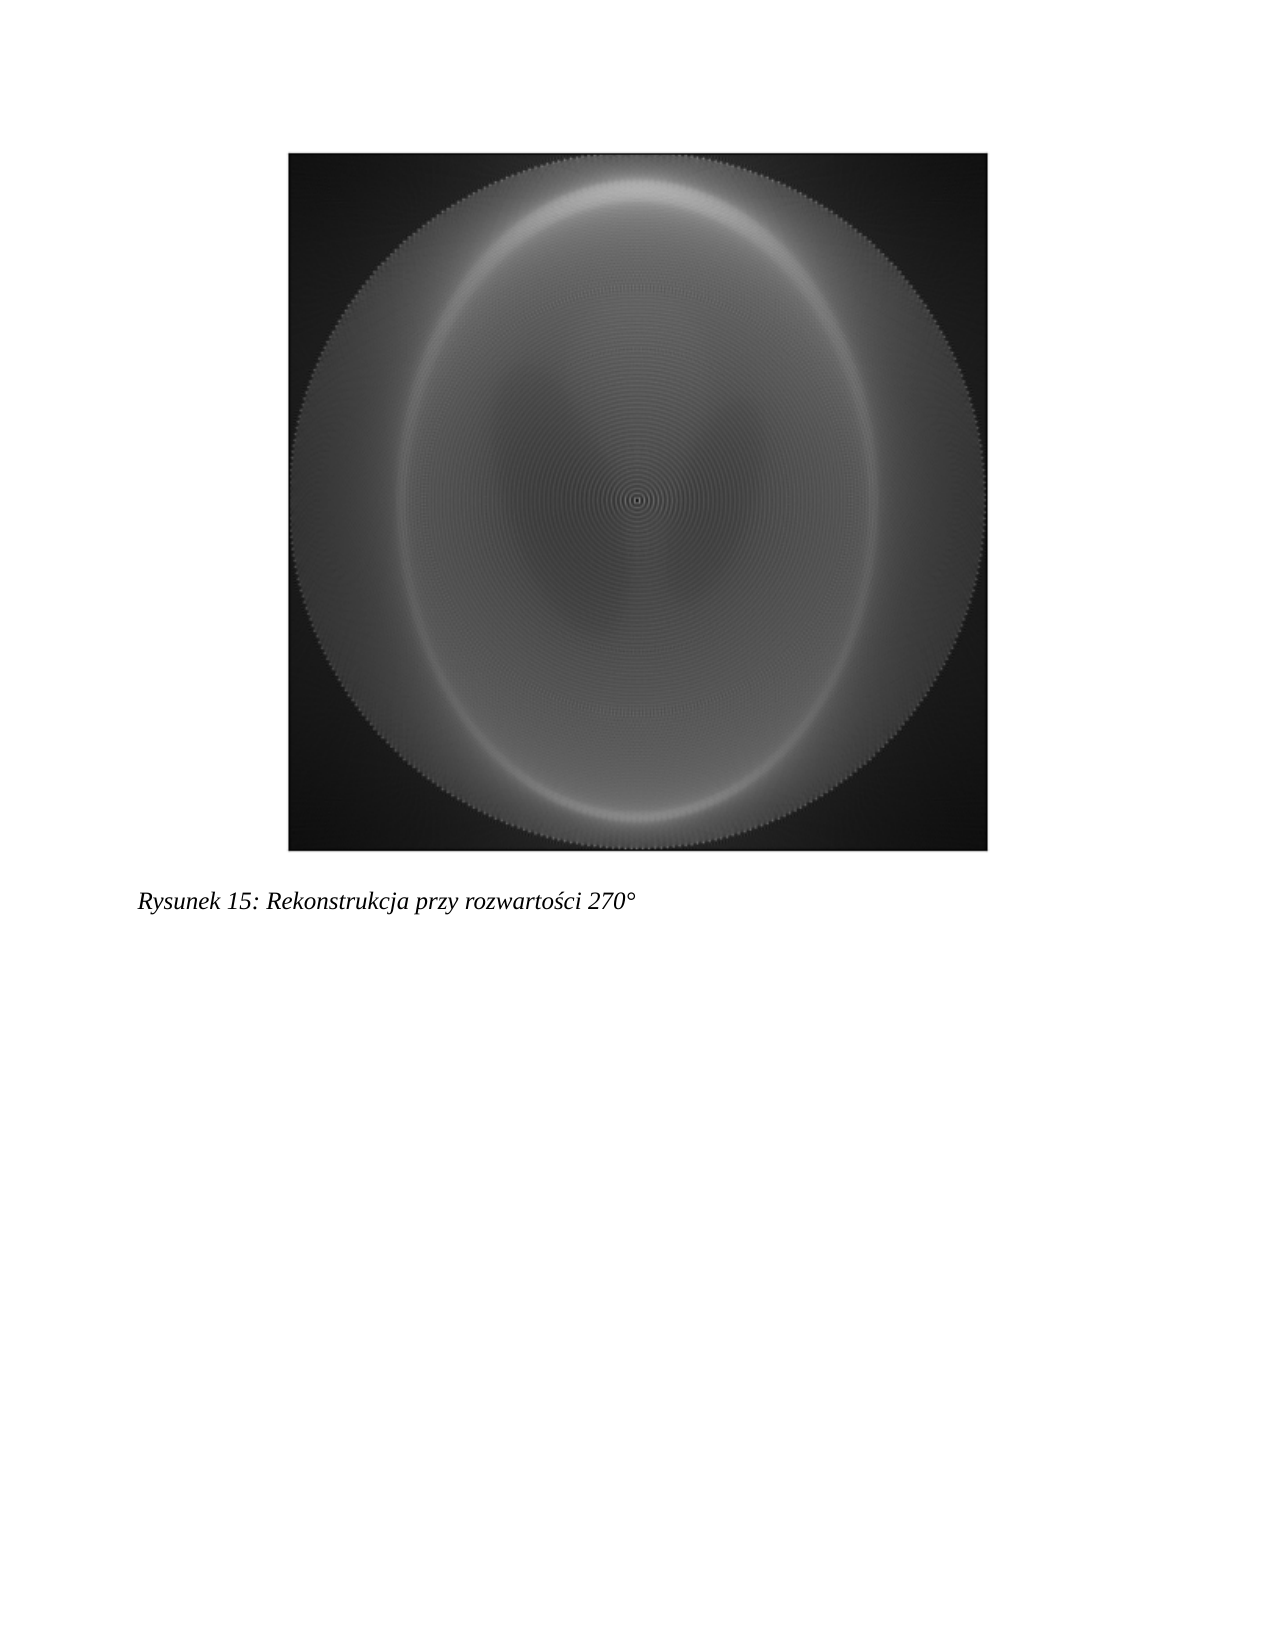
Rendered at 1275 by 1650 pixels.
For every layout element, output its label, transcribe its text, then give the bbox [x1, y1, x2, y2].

picture [137, 130, 1138, 881]
text Rysunek 15: Rekonstrukcja przy rozwartości 270° [137, 881, 1137, 915]
